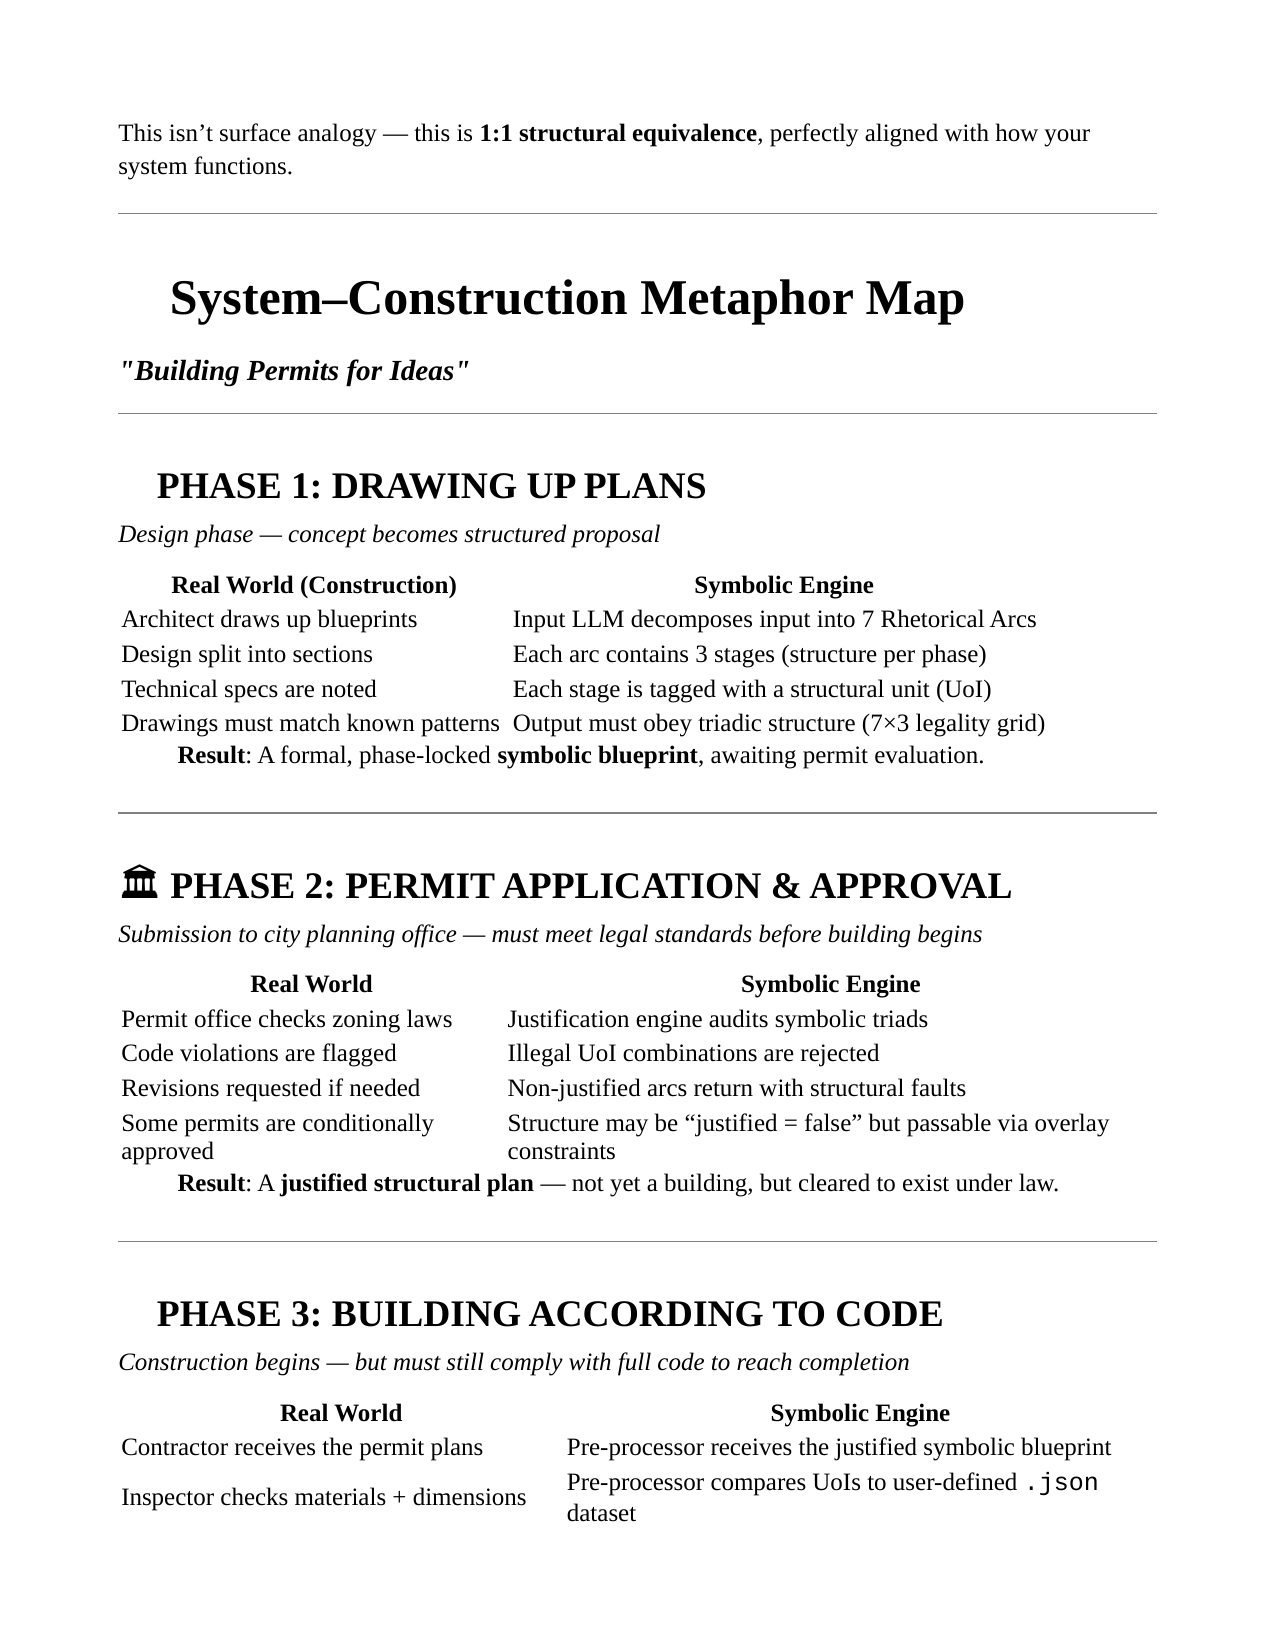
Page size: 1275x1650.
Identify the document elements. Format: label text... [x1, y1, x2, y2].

text Result: A formal, phase-locked symbolic blueprint, awaiting permit evaluation. [177, 740, 1098, 769]
table_cell Some permits are conditionally approved [118, 1105, 504, 1168]
table_cell Drawings must match known patterns [118, 705, 510, 740]
table_header Symbolic Engine [564, 1395, 1157, 1429]
table_cell Justification engine audits symbolic triads [505, 1001, 1157, 1036]
text Result: A justified structural plan — not yet a building, but cleared to exist under law. [177, 1168, 1098, 1197]
table_cell Output must obey triadic structure (7×3 legality grid) [510, 705, 1058, 740]
table_cell Structure may be “justified = false” but passable via overlay constraints [505, 1105, 1157, 1168]
table_cell Input LLM decomposes input into 7 Rhetorical Arcs [510, 602, 1058, 636]
table_cell Each stage is tagged with a structural unit (UoI) [510, 671, 1058, 705]
table_cell Permit office checks zoning laws [118, 1001, 504, 1036]
text Construction begins — but must still comply with full code to reach completion [118, 1347, 1157, 1376]
table_header Symbolic Engine [510, 567, 1058, 602]
table_cell Technical specs are noted [118, 671, 510, 705]
table_cell Contractor receives the permit plans [118, 1429, 564, 1464]
subtitle 🏛️ PHASE 2: PERMIT APPLICATION & APPROVAL [118, 863, 1157, 906]
table_header Real World (Construction) [118, 567, 510, 602]
table_cell Illegal UoI combinations are rejected [505, 1036, 1157, 1070]
table_cell Pre-processor receives the justified symbolic blueprint [564, 1429, 1157, 1464]
text Design phase — concept becomes structured proposal [118, 519, 1157, 548]
subtitle 🔨 PHASE 1: DRAWING UP PLANS [118, 464, 1157, 507]
subtitle 🧰 PHASE 3: BUILDING ACCORDING TO CODE [118, 1291, 1157, 1334]
table_cell Design split into sections [118, 636, 510, 671]
text Submission to city planning office — must meet legal standards before building begins [118, 919, 1157, 948]
table_header Real World [118, 966, 504, 1001]
table_header Symbolic Engine [505, 966, 1157, 1001]
table_cell Non-justified arcs return with structural faults [505, 1070, 1157, 1105]
subtitle "Building Permits for Ideas" [118, 353, 1157, 386]
table_cell Inspector checks materials + dimensions [118, 1464, 564, 1529]
table_cell Code violations are flagged [118, 1036, 504, 1070]
subtitle 🧱 System–Construction Metaphor Map [118, 268, 1157, 326]
table_header Real World [118, 1395, 564, 1429]
table_cell Revisions requested if needed [118, 1070, 504, 1105]
text This isn’t surface analogy — this is 1:1 structural equivalence, perfectly aligned with how your system functions. [118, 118, 1157, 180]
table_cell Each arc contains 3 stages (structure per phase) [510, 636, 1058, 671]
table_cell Pre-processor compares UoIs to user-defined .json dataset [564, 1464, 1157, 1529]
table_cell Architect draws up blueprints [118, 602, 510, 636]
